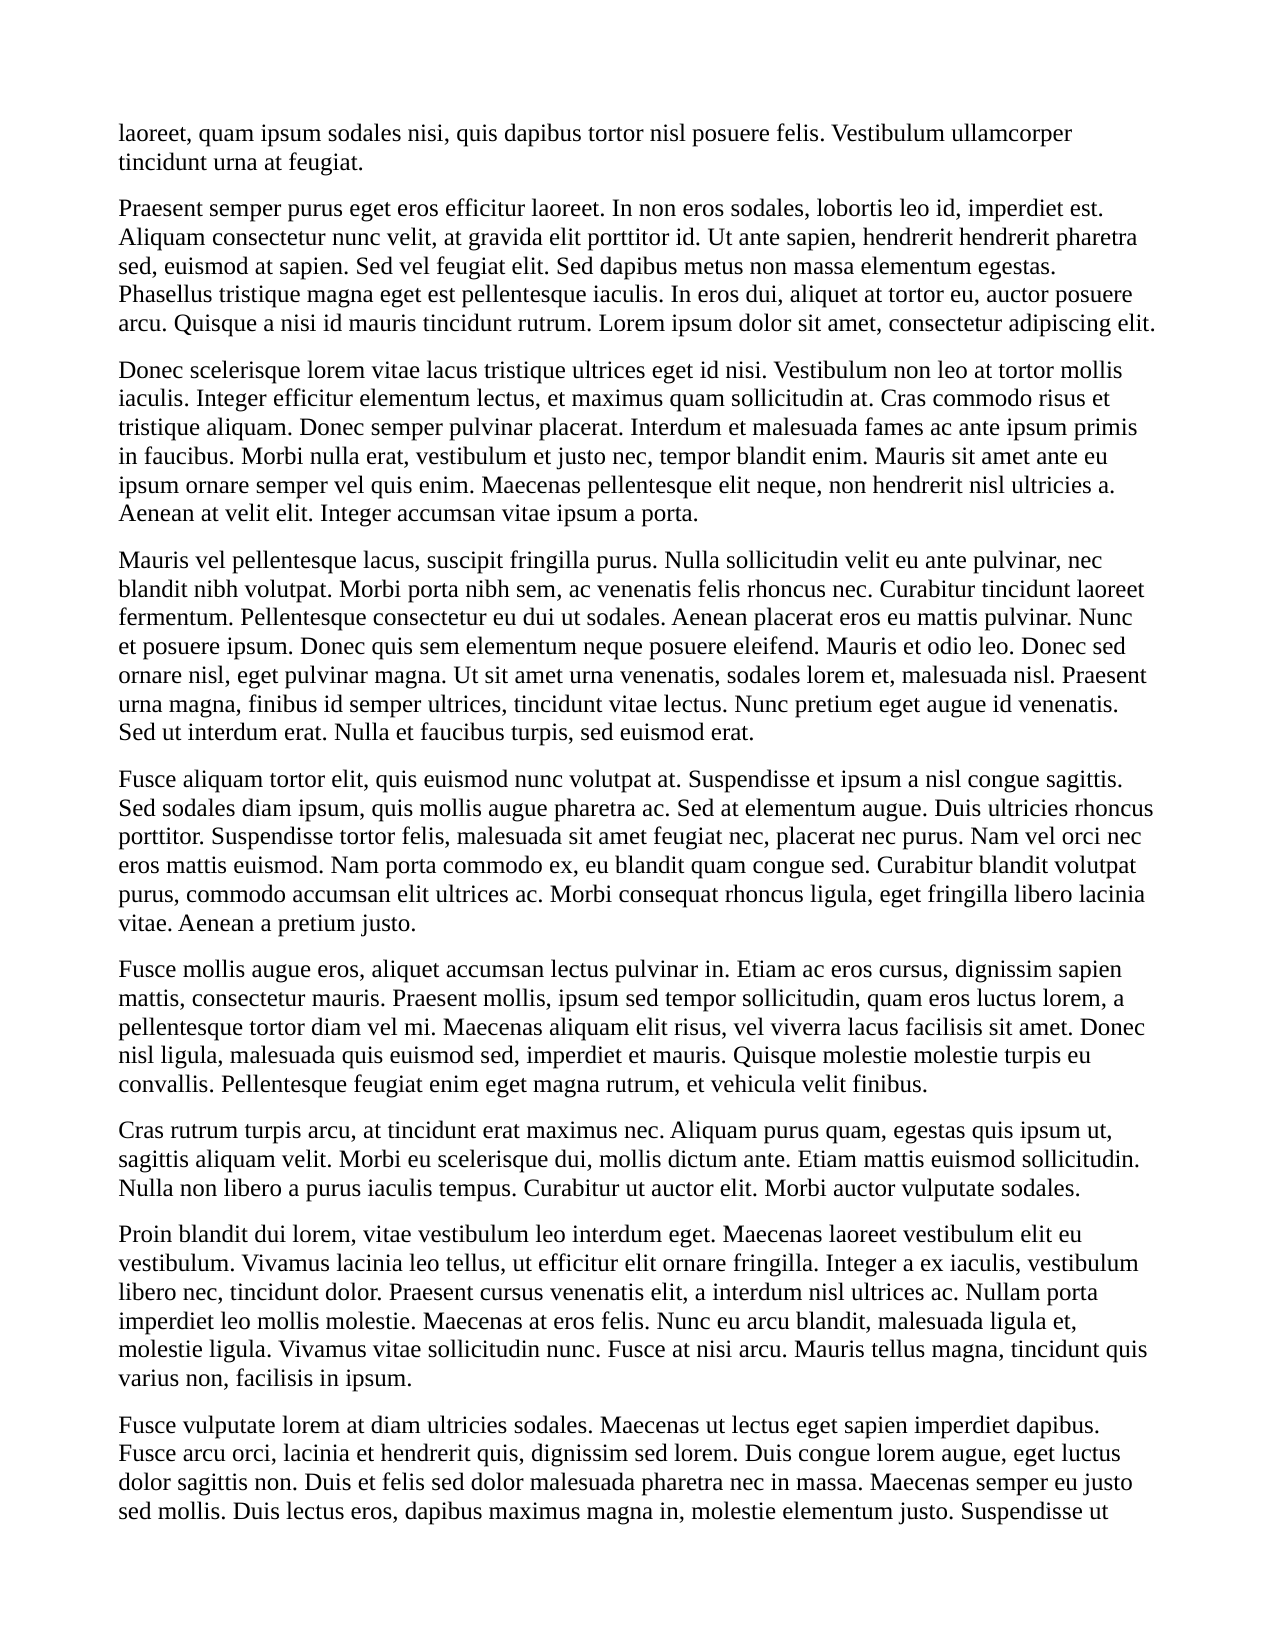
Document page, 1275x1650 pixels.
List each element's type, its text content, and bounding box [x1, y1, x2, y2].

text Donec scelerisque lorem vitae lacus tristique ultrices eget id nisi. Vestibulum non leo at tortor mollis iaculis. Integer efficitur elementum lectus, et maximus quam sollicitudin at. Cras commodo risus et tristique aliquam. Donec semper pulvinar placerat. Interdum et malesuada fames ac ante ipsum primis in faucibus. Morbi nulla erat, vestibulum et justo nec, tempor blandit enim. Mauris sit amet ante eu ipsum ornare semper vel quis enim. Maecenas pellentesque elit neque, non hendrerit nisl ultricies a. Aenean at velit elit. Integer accumsan vitae ipsum a porta. [118, 355, 1157, 527]
text Praesent semper purus eget eros efficitur laoreet. In non eros sodales, lobortis leo id, imperdiet est. Aliquam consectetur nunc velit, at gravida elit porttitor id. Ut ante sapien, hendrerit hendrerit pharetra sed, euismod at sapien. Sed vel feugiat elit. Sed dapibus metus non massa elementum egestas. Phasellus tristique magna eget est pellentesque iaculis. In eros dui, aliquet at tortor eu, auctor posuere arcu. Quisque a nisi id mauris tincidunt rutrum. Lorem ipsum dolor sit amet, consectetur adipiscing elit. [118, 193, 1157, 337]
text Proin blandit dui lorem, vitae vestibulum leo interdum eget. Maecenas laoreet vestibulum elit eu vestibulum. Vivamus lacinia leo tellus, ut efficitur elit ornare fringilla. Integer a ex iaculis, vestibulum libero nec, tincidunt dolor. Praesent cursus venenatis elit, a interdum nisl ultrices ac. Nullam porta imperdiet leo mollis molestie. Maecenas at eros felis. Nunc eu arcu blandit, malesuada ligula et, molestie ligula. Vivamus vitae sollicitudin nunc. Fusce at nisi arcu. Mauris tellus magna, tincidunt quis varius non, facilisis in ipsum. [118, 1219, 1157, 1392]
text Fusce mollis augue eros, aliquet accumsan lectus pulvinar in. Etiam ac eros cursus, dignissim sapien mattis, consectetur mauris. Praesent mollis, ipsum sed tempor sollicitudin, quam eros luctus lorem, a pellentesque tortor diam vel mi. Maecenas aliquam elit risus, vel viverra lacus facilisis sit amet. Donec nisl ligula, malesuada quis euismod sed, imperdiet et mauris. Quisque molestie molestie turpis eu convallis. Pellentesque feugiat enim eget magna rutrum, et vehicula velit finibus. [118, 954, 1157, 1098]
text Cras rutrum turpis arcu, at tincidunt erat maximus nec. Aliquam purus quam, egestas quis ipsum ut, sagittis aliquam velit. Morbi eu scelerisque dui, mollis dictum ante. Etiam mattis euismod sollicitudin. Nulla non libero a purus iaculis tempus. Curabitur ut auctor elit. Morbi auctor vulputate sodales. [118, 1116, 1157, 1202]
text Mauris vel pellentesque lacus, suscipit fringilla purus. Nulla sollicitudin velit eu ante pulvinar, nec blandit nibh volutpat. Morbi porta nibh sem, ac venenatis felis rhoncus nec. Curabitur tincidunt laoreet fermentum. Pellentesque consectetur eu dui ut sodales. Aenean placerat eros eu mattis pulvinar. Nunc et posuere ipsum. Donec quis sem elementum neque posuere eleifend. Mauris et odio leo. Donec sed ornare nisl, eget pulvinar magna. Ut sit amet urna venenatis, sodales lorem et, malesuada nisl. Praesent urna magna, finibus id semper ultrices, tincidunt vitae lectus. Nunc pretium eget augue id venenatis. Sed ut interdum erat. Nulla et faucibus turpis, sed euismod erat. [118, 545, 1157, 746]
text Fusce aliquam tortor elit, quis euismod nunc volutpat at. Suspendisse et ipsum a nisl congue sagittis. Sed sodales diam ipsum, quis mollis augue pharetra ac. Sed at elementum augue. Duis ultricies rhoncus porttitor. Suspendisse tortor felis, malesuada sit amet feugiat nec, placerat nec purus. Nam vel orci nec eros mattis euismod. Nam porta commodo ex, eu blandit quam congue sed. Curabitur blandit volutpat purus, commodo accumsan elit ultrices ac. Morbi consequat rhoncus ligula, eget fringilla libero lacinia vitae. Aenean a pretium justo. [118, 764, 1157, 936]
text Fusce vulputate lorem at diam ultricies sodales. Maecenas ut lectus eget sapien imperdiet dapibus. Fusce arcu orci, lacinia et hendrerit quis, dignissim sed lorem. Duis congue lorem augue, eget luctus dolor sagittis non. Duis et felis sed dolor malesuada pharetra nec in massa. Maecenas semper eu justo sed mollis. Duis lectus eros, dapibus maximus magna in, molestie elementum justo. Suspendisse ut [118, 1410, 1157, 1525]
text laoreet, quam ipsum sodales nisi, quis dapibus tortor nisl posuere felis. Vestibulum ullamcorper tincidunt urna at feugiat. [118, 118, 1157, 176]
